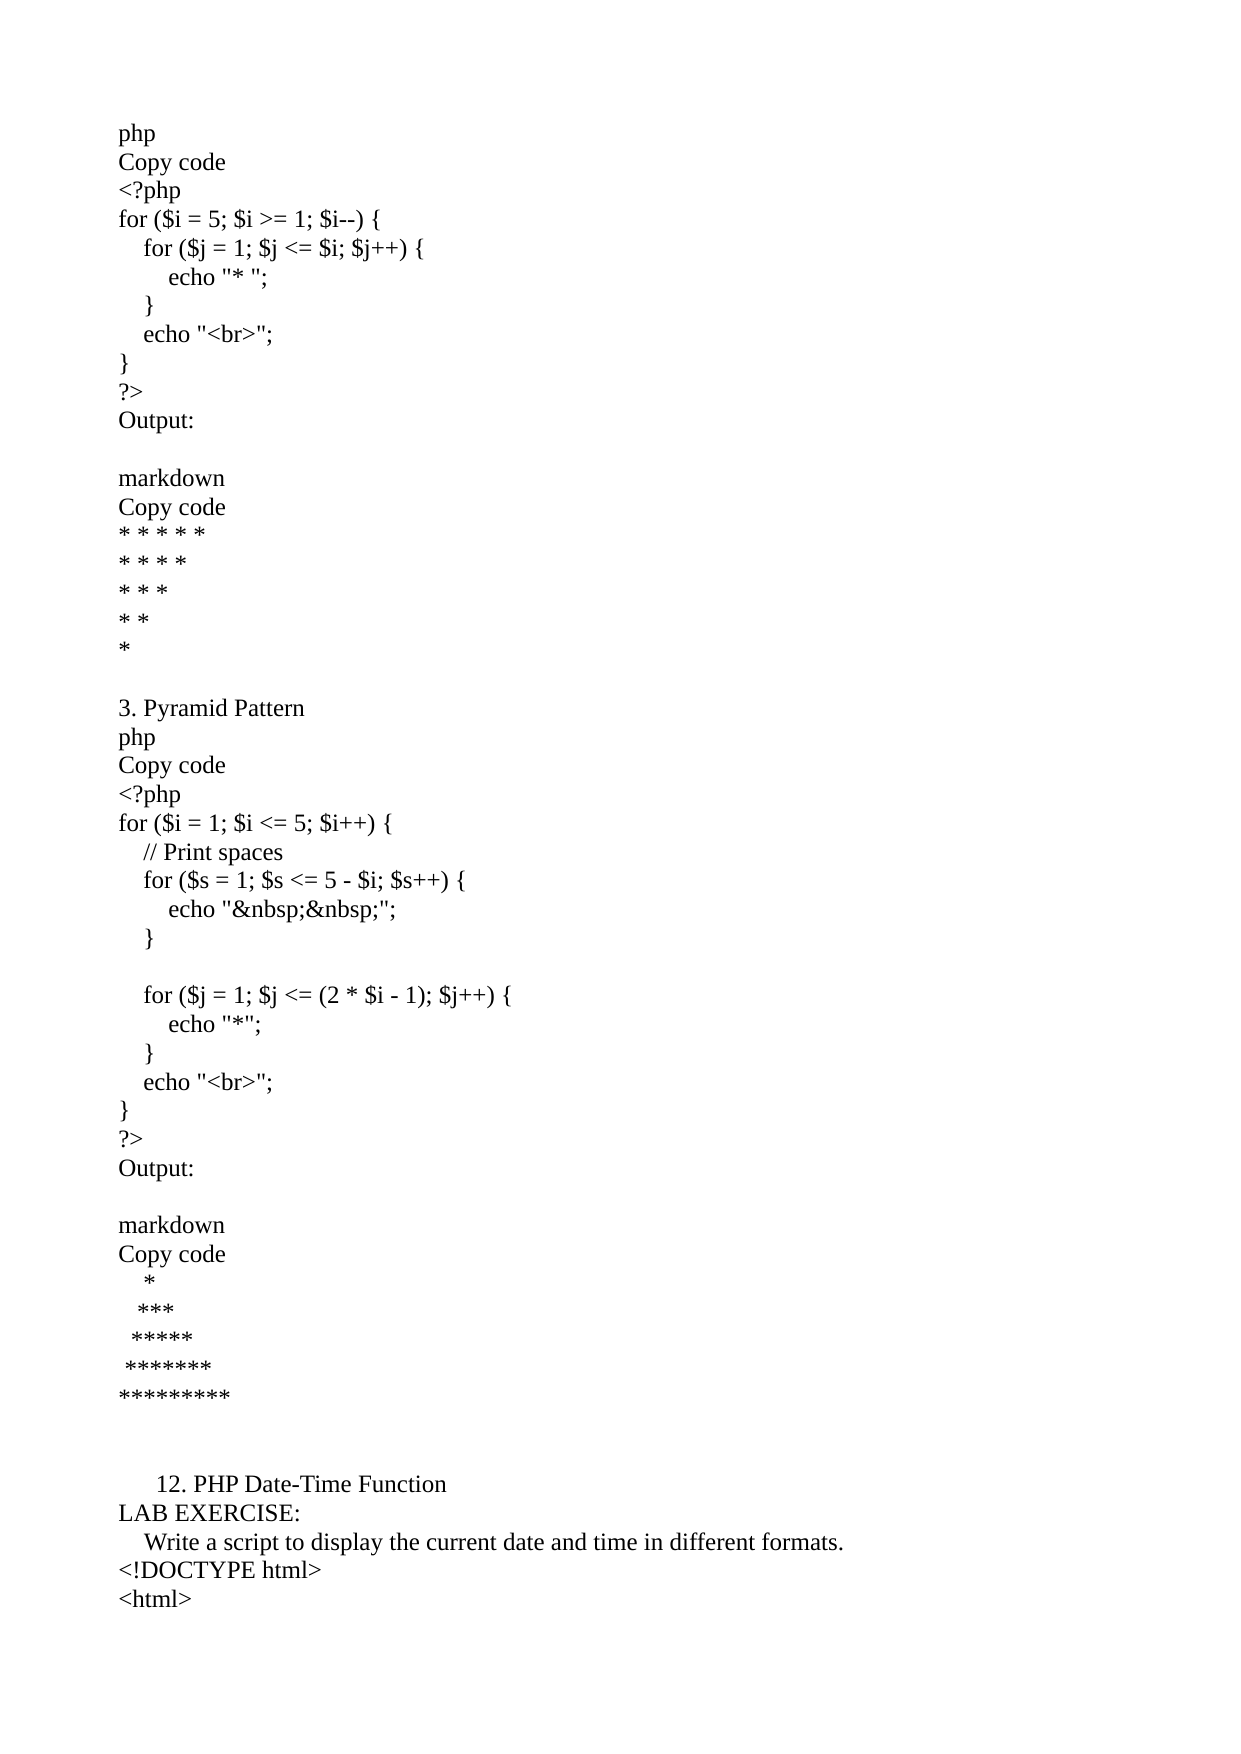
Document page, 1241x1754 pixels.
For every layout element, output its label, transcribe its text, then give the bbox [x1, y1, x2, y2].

text for ($i = 5; $i >= 1; $i--) { [118, 204, 1122, 233]
text } [118, 1038, 1122, 1067]
text <!DOCTYPE html> [118, 1556, 1122, 1584]
text <?php [118, 779, 1122, 808]
list PHP Date-Time Function [156, 1469, 1122, 1498]
text *** [118, 1297, 1122, 1326]
text markdown [118, 1211, 1122, 1239]
text Copy code [118, 751, 1122, 779]
text for ($i = 1; $i <= 5; $i++) { [118, 808, 1122, 837]
text 🔹 [118, 664, 1122, 693]
text } [118, 291, 1122, 319]
text Copy code [118, 147, 1122, 176]
text  Write a script to display the current date and time in different formats. [118, 1527, 1122, 1556]
text 3. Pyramid Pattern [118, 693, 1122, 722]
text for ($j = 1; $j <= (2 * $i - 1); $j++) { [118, 981, 1122, 1009]
text echo "<br>"; [118, 319, 1122, 348]
text php [118, 118, 1122, 147]
text Output: [118, 406, 1122, 434]
text ?> [118, 377, 1122, 406]
text ?> [118, 1124, 1122, 1153]
text * [118, 636, 1122, 664]
text // Print spaces [118, 837, 1122, 866]
text echo "&nbsp;&nbsp;"; [118, 894, 1122, 923]
text ***** [118, 1326, 1122, 1354]
text * [118, 1268, 1122, 1297]
text Output: [118, 1153, 1122, 1182]
text * * * * * [118, 521, 1122, 549]
text echo "*"; [118, 1009, 1122, 1038]
text } [118, 348, 1122, 377]
text Copy code [118, 1239, 1122, 1268]
text php [118, 722, 1122, 751]
text markdown [118, 463, 1122, 492]
text for ($j = 1; $j <= $i; $j++) { [118, 233, 1122, 262]
text echo "* "; [118, 262, 1122, 291]
text <?php [118, 176, 1122, 204]
text * * * * [118, 549, 1122, 578]
text } [118, 1096, 1122, 1124]
text LAB EXERCISE: [118, 1498, 1122, 1527]
text * * [118, 607, 1122, 636]
text ******* [118, 1354, 1122, 1383]
text Copy code [118, 492, 1122, 521]
text ********* [118, 1383, 1122, 1412]
text * * * [118, 578, 1122, 607]
text <html> [118, 1584, 1122, 1613]
text } [118, 923, 1122, 952]
text for ($s = 1; $s <= 5 - $i; $s++) { [118, 866, 1122, 894]
text echo "<br>"; [118, 1067, 1122, 1096]
